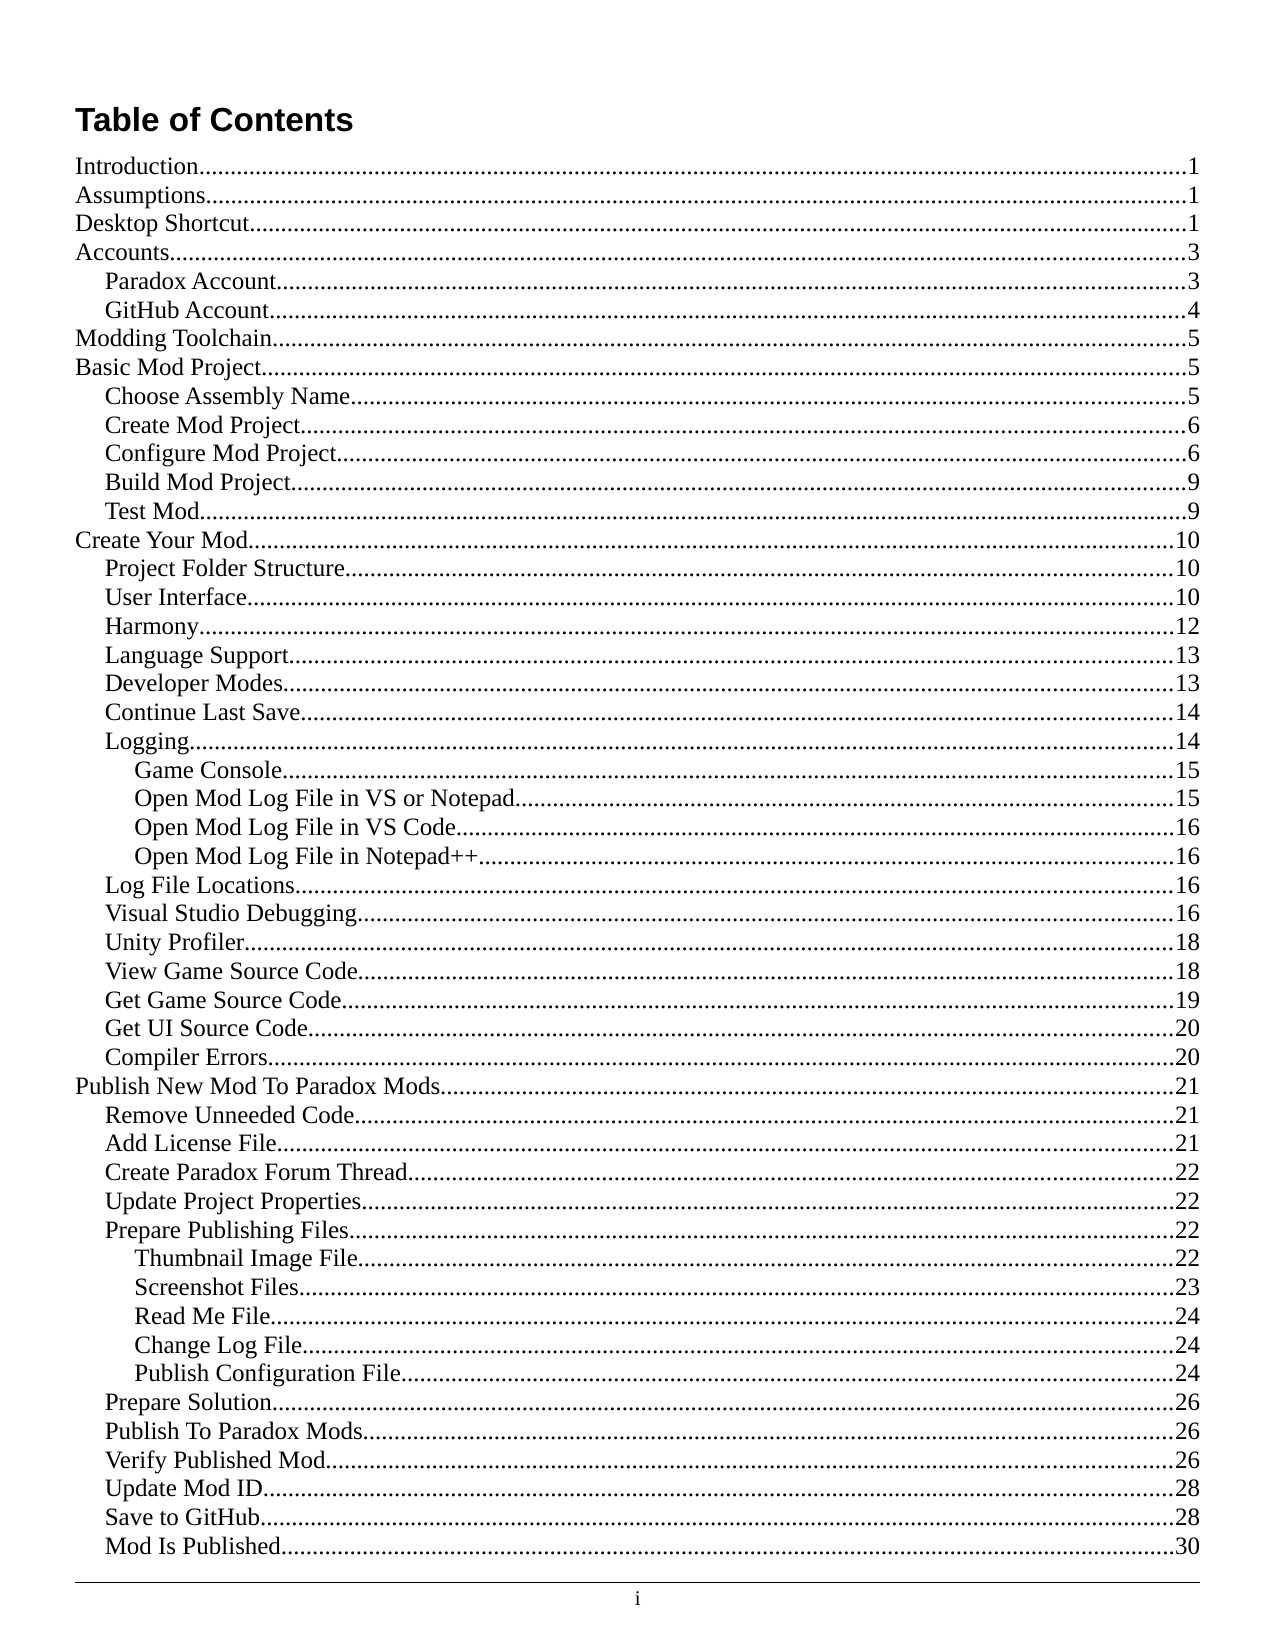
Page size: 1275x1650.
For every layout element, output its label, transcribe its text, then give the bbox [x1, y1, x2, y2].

text View Game Source Code 18 [104, 956, 1200, 985]
text Compiler Errors 20 [104, 1042, 1200, 1071]
text Configure Mod Project 6 [104, 438, 1200, 467]
text Verify Published Mod 26 [104, 1445, 1200, 1473]
text Choose Assembly Name 5 [104, 381, 1200, 410]
text Build Mod Project 9 [104, 467, 1200, 496]
text Read Me File 24 [134, 1301, 1200, 1330]
text Add License File 21 [104, 1128, 1200, 1157]
text Desktop Shortcut 1 [75, 208, 1200, 237]
text Create Paradox Forum Thread 22 [104, 1157, 1200, 1186]
text Visual Studio Debugging 16 [104, 898, 1200, 927]
text GitHub Account 4 [104, 295, 1200, 323]
text Game Console 15 [134, 755, 1200, 783]
text Screenshot Files 23 [134, 1272, 1200, 1301]
text Continue Last Save 14 [104, 697, 1200, 726]
text Test Mod 9 [104, 496, 1200, 525]
text Remove Unneeded Code 21 [104, 1100, 1200, 1128]
subtitle Table of Contents [75, 100, 1200, 138]
text Save to GitHub 28 [104, 1502, 1200, 1531]
text Assumptions 1 [75, 180, 1200, 208]
text Open Mod Log File in VS Code 16 [134, 812, 1200, 841]
text Logging 14 [104, 726, 1200, 755]
text Prepare Publishing Files 22 [104, 1215, 1200, 1243]
text Modding Toolchain 5 [75, 323, 1200, 352]
text Developer Modes 13 [104, 668, 1200, 697]
text Prepare Solution 26 [104, 1387, 1200, 1416]
text Unity Profiler 18 [104, 927, 1200, 956]
text Accounts 3 [75, 237, 1200, 266]
text Paradox Account 3 [104, 266, 1200, 295]
text Log File Locations 16 [104, 870, 1200, 898]
text Change Log File 24 [134, 1330, 1200, 1358]
text Harmony 12 [104, 611, 1200, 640]
text Project Folder Structure 10 [104, 553, 1200, 582]
text User Interface 10 [104, 582, 1200, 611]
text Publish Configuration File 24 [134, 1358, 1200, 1387]
text Introduction 1 [75, 151, 1200, 180]
text Get Game Source Code 19 [104, 985, 1200, 1013]
text Update Project Properties 22 [104, 1186, 1200, 1215]
text Create Your Mod 10 [75, 525, 1200, 553]
text Open Mod Log File in VS or Notepad 15 [134, 783, 1200, 812]
text Open Mod Log File in Notepad++ 16 [134, 841, 1200, 870]
text Language Support 13 [104, 640, 1200, 668]
text Publish To Paradox Mods 26 [104, 1416, 1200, 1445]
text Update Mod ID 28 [104, 1473, 1200, 1502]
text Basic Mod Project 5 [75, 352, 1200, 381]
text Mod Is Published 30 [104, 1531, 1200, 1560]
text Publish New Mod To Paradox Mods 21 [75, 1071, 1200, 1100]
text Get UI Source Code 20 [104, 1013, 1200, 1042]
text Thumbnail Image File 22 [134, 1243, 1200, 1272]
text Create Mod Project 6 [104, 410, 1200, 438]
